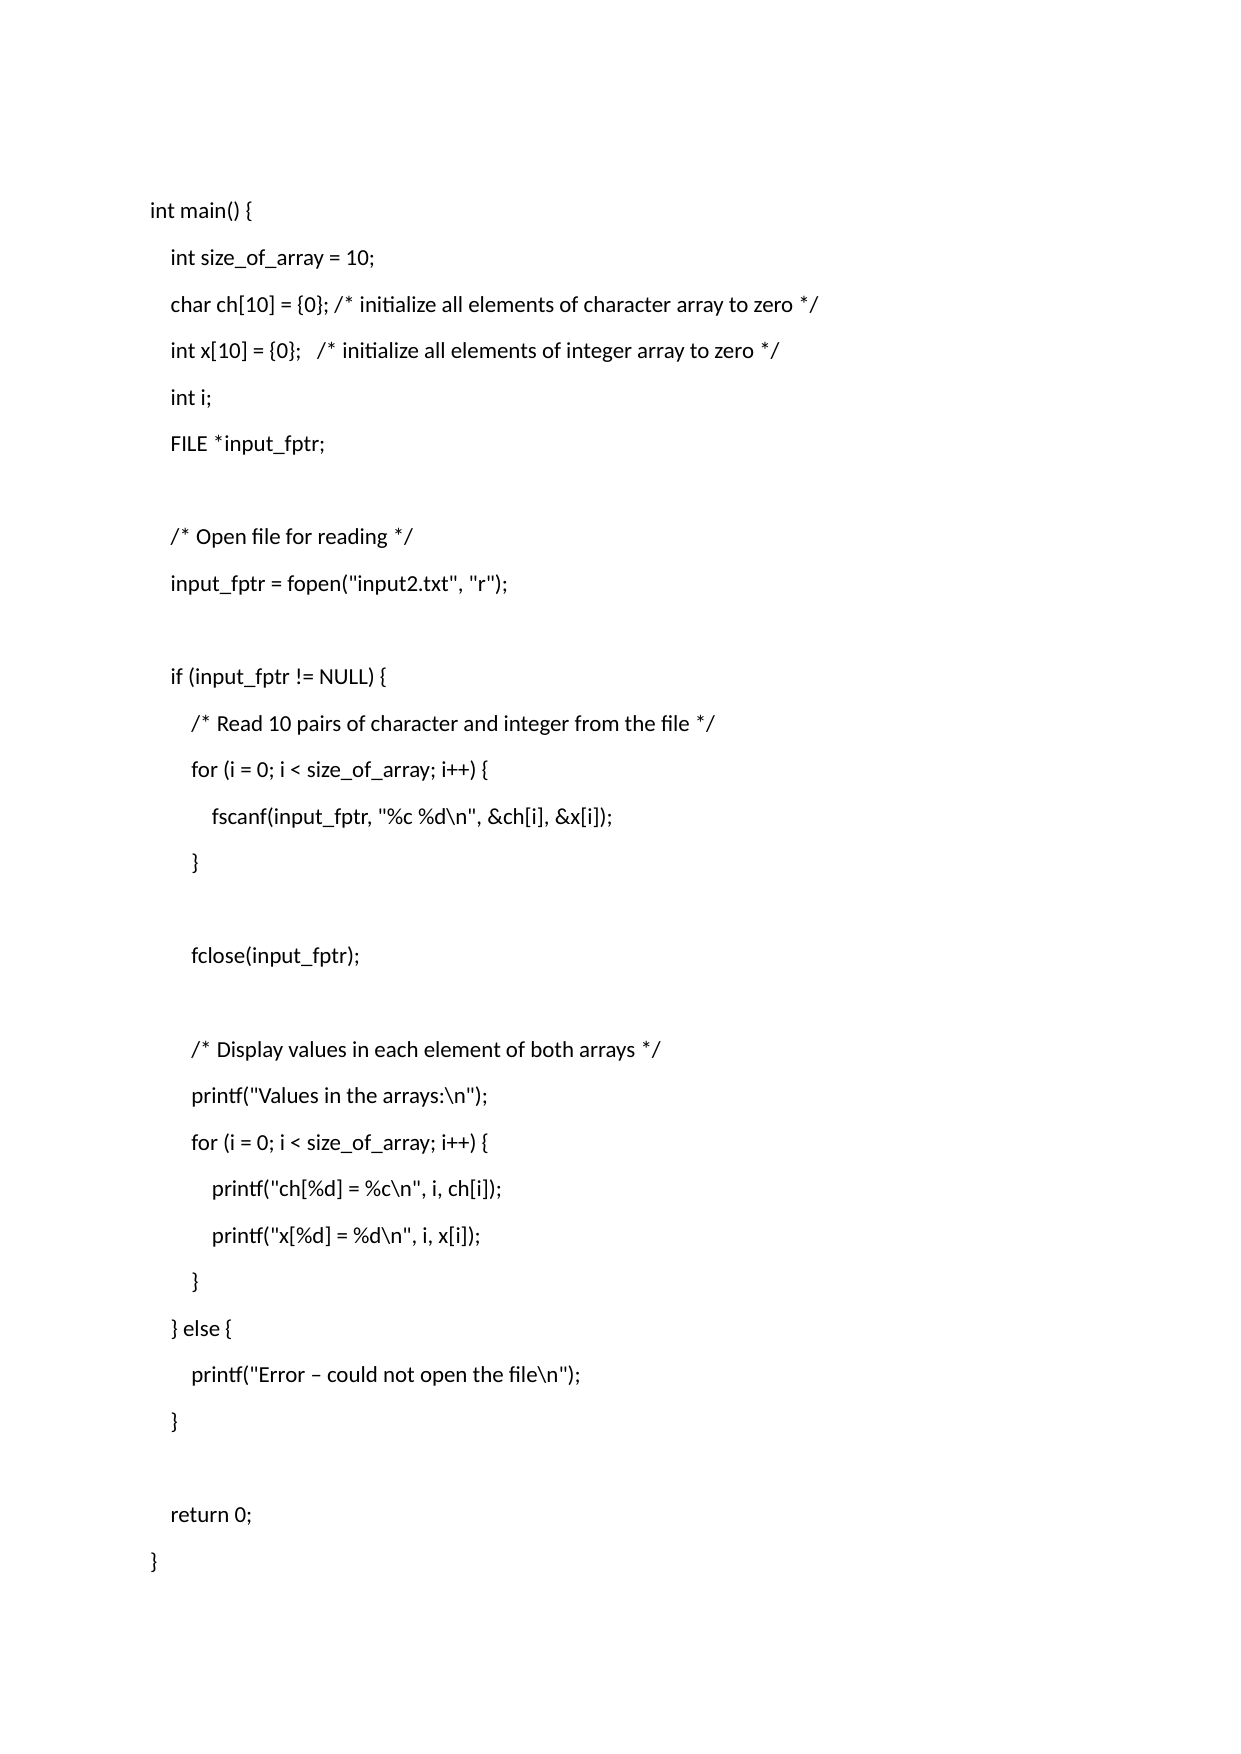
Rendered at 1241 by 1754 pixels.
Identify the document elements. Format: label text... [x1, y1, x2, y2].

text /* Display values in each element of both arrays */ [150, 1035, 1090, 1063]
text int x[10] = {0}; /* initialize all elements of integer array to zero */ [150, 336, 1090, 364]
text } [150, 1407, 1090, 1435]
text fclose(input_fptr); [150, 942, 1090, 969]
text /* Read 10 pairs of character and integer from the file */ [150, 709, 1090, 737]
text } [150, 848, 1090, 876]
text printf("x[%d] = %d\n", i, x[i]); [150, 1221, 1090, 1249]
text int size_of_array = 10; [150, 243, 1090, 271]
text } else { [150, 1314, 1090, 1342]
text int i; [150, 383, 1090, 411]
text return 0; [150, 1500, 1090, 1528]
text printf("ch[%d] = %c\n", i, ch[i]); [150, 1174, 1090, 1202]
text if (input_fptr != NULL) { [150, 662, 1090, 690]
text char ch[10] = {0}; /* initialize all elements of character array to zero */ [150, 290, 1090, 318]
text fscanf(input_fptr, "%c %d\n", &ch[i], &x[i]); [150, 802, 1090, 830]
text FILE *input_fptr; [150, 429, 1090, 457]
text input_fptr = fopen("input2.txt", "r"); [150, 569, 1090, 597]
text printf("Error – could not open the file\n"); [150, 1361, 1090, 1389]
text for (i = 0; i < size_of_array; i++) { [150, 755, 1090, 783]
text } [150, 1267, 1090, 1296]
text int main() { [150, 197, 1090, 224]
text for (i = 0; i < size_of_array; i++) { [150, 1128, 1090, 1156]
text /* Open file for reading */ [150, 522, 1090, 551]
text printf("Values in the arrays:\n"); [150, 1081, 1090, 1109]
text } [150, 1547, 1090, 1575]
